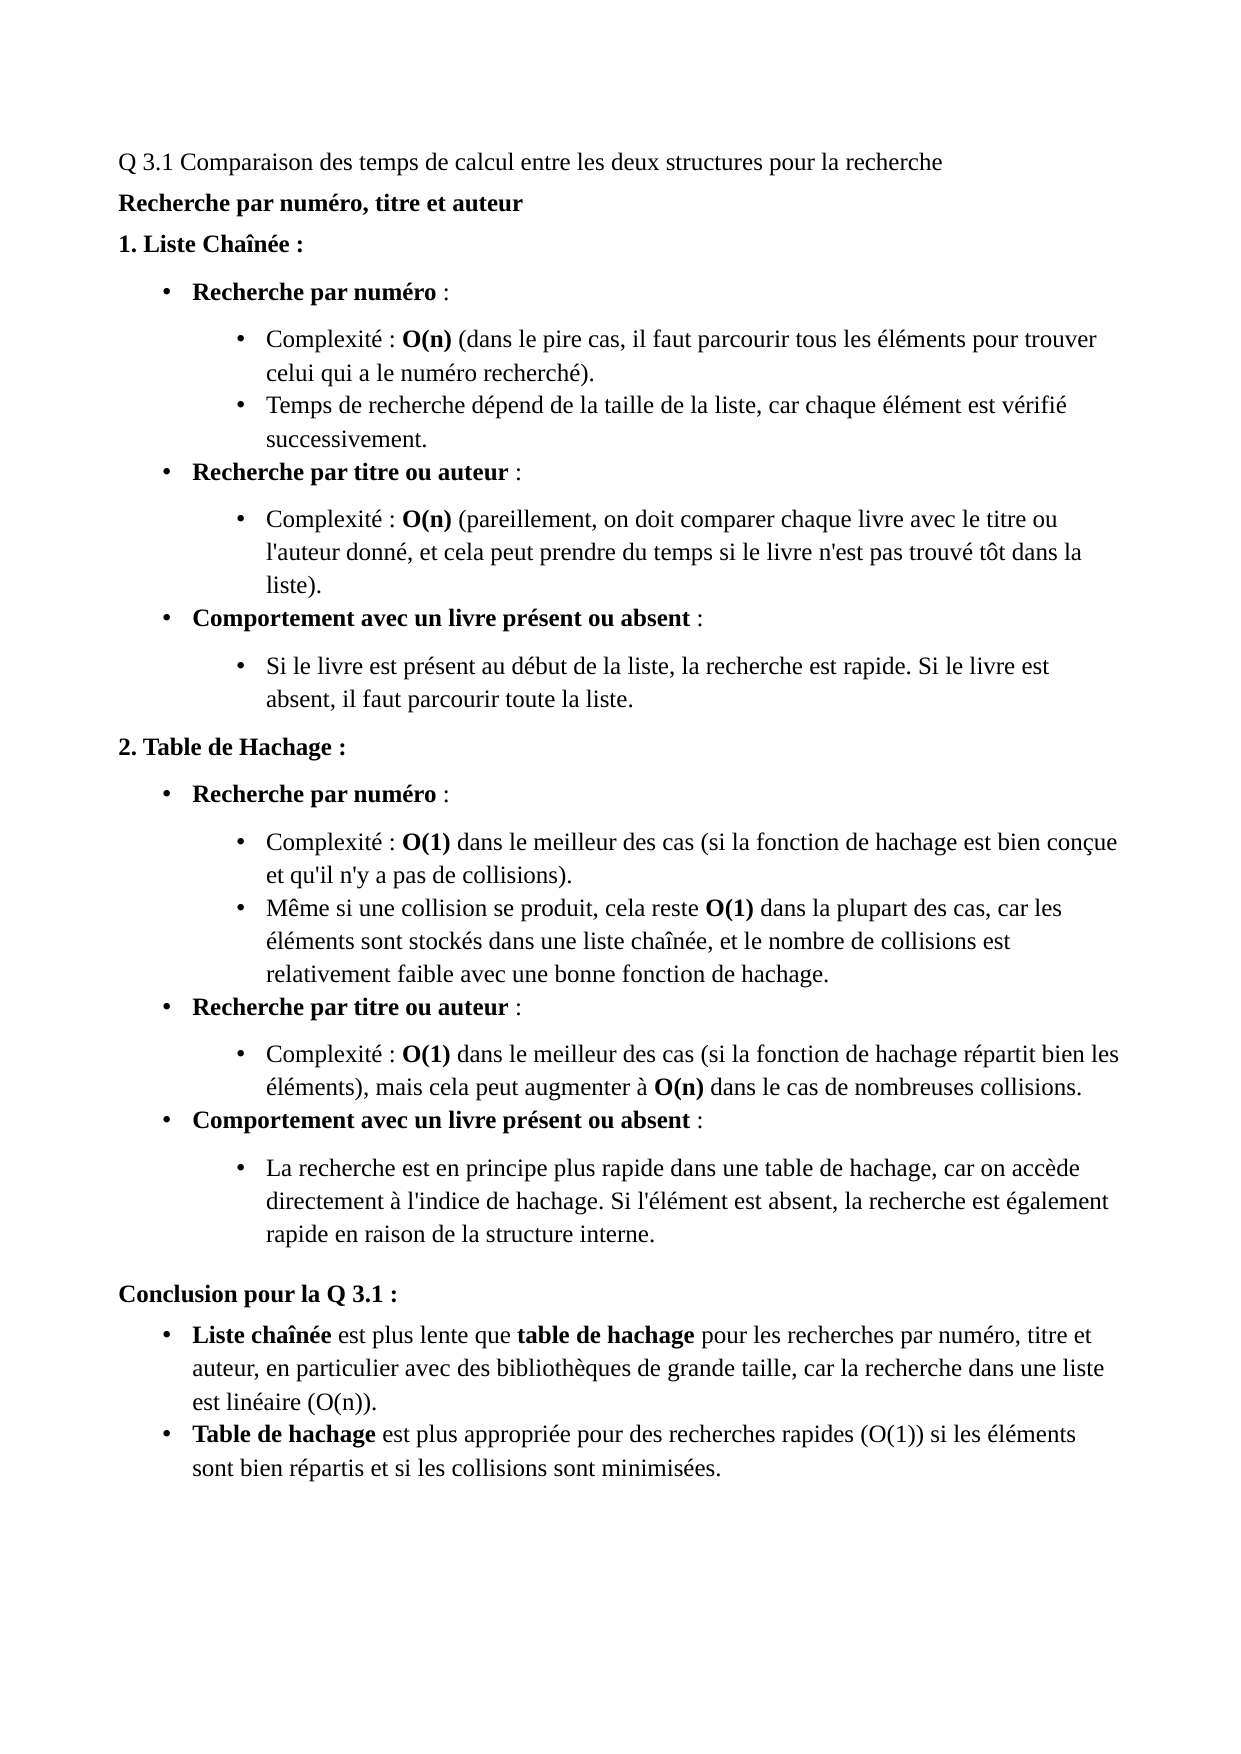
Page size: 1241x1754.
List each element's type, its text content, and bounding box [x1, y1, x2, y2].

list Comportement avec un livre présent ou absent : [162, 1106, 1122, 1134]
list Si le livre est présent au début de la liste, la recherche est rapide. Si le livre est absent, il faut parcourir toute la liste. [236, 651, 1122, 713]
list Complexité : O(1) dans le meilleur des cas (si la fonction de hachage est bien conçue et qu'il n'y a pas de collisions). [236, 827, 1122, 888]
list Complexité : O(n) (pareillement, on doit comparer chaque livre avec le titre ou l'auteur donné, et cela peut prendre du temps si le livre n'est pas trouvé tôt dans la liste). [236, 504, 1122, 599]
list Comportement avec un livre présent ou absent : [162, 603, 1122, 632]
list Recherche par titre ou auteur : [162, 457, 1122, 485]
list Temps de recherche dépend de la taille de la liste, car chaque élément est vérifié successivement. [236, 391, 1122, 452]
subtitle Recherche par numéro, titre et auteur [118, 188, 1122, 217]
list La recherche est en principe plus rapide dans une table de hachage, car on accède directement à l'indice de hachage. Si l'élément est absent, la recherche est également rapide en raison de la structure interne. [236, 1153, 1122, 1248]
text Q 3.1 Comparaison des temps de calcul entre les deux structures pour la recherche [118, 118, 1122, 176]
list Complexité : O(1) dans le meilleur des cas (si la fonction de hachage répartit bien les éléments), mais cela peut augmenter à O(n) dans le cas de nombreuses collisions. [236, 1039, 1122, 1101]
list Liste chaînée est plus lente que table de hachage pour les recherches par numéro, titre et auteur, en particulier avec des bibliothèques de grande taille, car la recherche dans une liste est linéaire (O(n)). [162, 1321, 1122, 1415]
list Complexité : O(n) (dans le pire cas, il faut parcourir tous les éléments pour trouver celui qui a le numéro recherché). [236, 324, 1122, 386]
list Table de hachage est plus appropriée pour des recherches rapides (O(1)) si les éléments sont bien répartis et si les collisions sont minimisées. [162, 1419, 1122, 1481]
text 2. Table de Hachage : [118, 732, 1122, 760]
list Recherche par numéro : [162, 779, 1122, 808]
subtitle Conclusion pour la Q 3.1 : [118, 1279, 1122, 1308]
list Recherche par titre ou auteur : [162, 992, 1122, 1021]
list Même si une collision se produit, cela reste O(1) dans la plupart des cas, car les éléments sont stockés dans une liste chaînée, et le nombre de collisions est relativement faible avec une bonne fonction de hachage. [236, 893, 1122, 988]
list Recherche par numéro : [162, 277, 1122, 306]
text 1. Liste Chaînée : [118, 229, 1122, 258]
